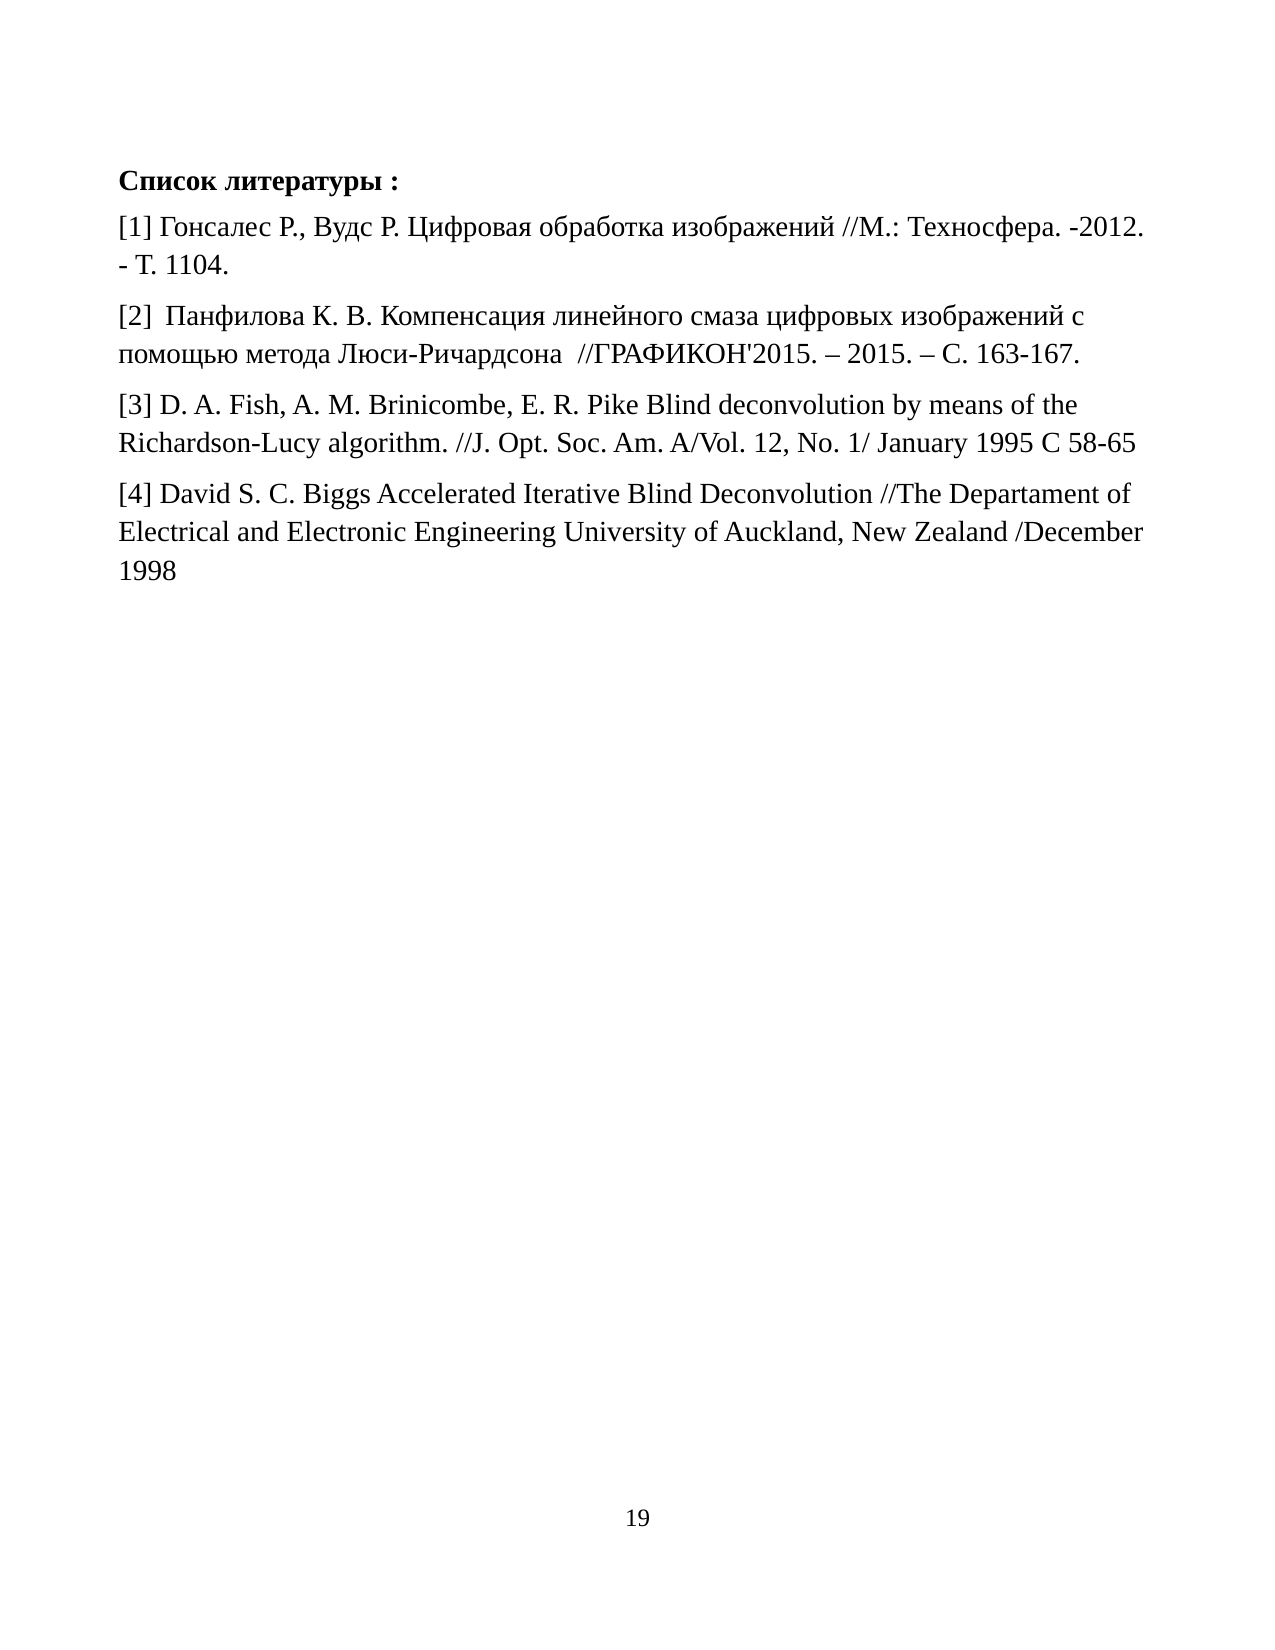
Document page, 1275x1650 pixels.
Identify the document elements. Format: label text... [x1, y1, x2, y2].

text [3] D. A. Fish, A. M. Brinicombe, E. R. Pike Blind deconvolution by means of the Richardson-Lucy algorithm. //J. Opt. Soc. Am. A/Vol. 12, No. 1/ January 1995 С 58-65 [118, 387, 1157, 459]
text [1] Гонсалес Р., Вудс Р. Цифровая обработка изображений //М.: Техносфера. -2012. - Т. 1104. [118, 209, 1157, 281]
text [4] David S. C. Biggs Accelerated Iterative Blind Deconvolution //The Departament of Electrical and Electronic Engineering University of Auckland, New Zealand /December 1998 [118, 476, 1157, 586]
text [2] Панфилова К. В. Компенсация линейного смаза цифровых изображений с помощью метода Люси-Ричардсона //ГРАФИКОН'2015. – 2015. – С. 163-167. [118, 298, 1157, 370]
text Список литературы : [118, 163, 1157, 197]
